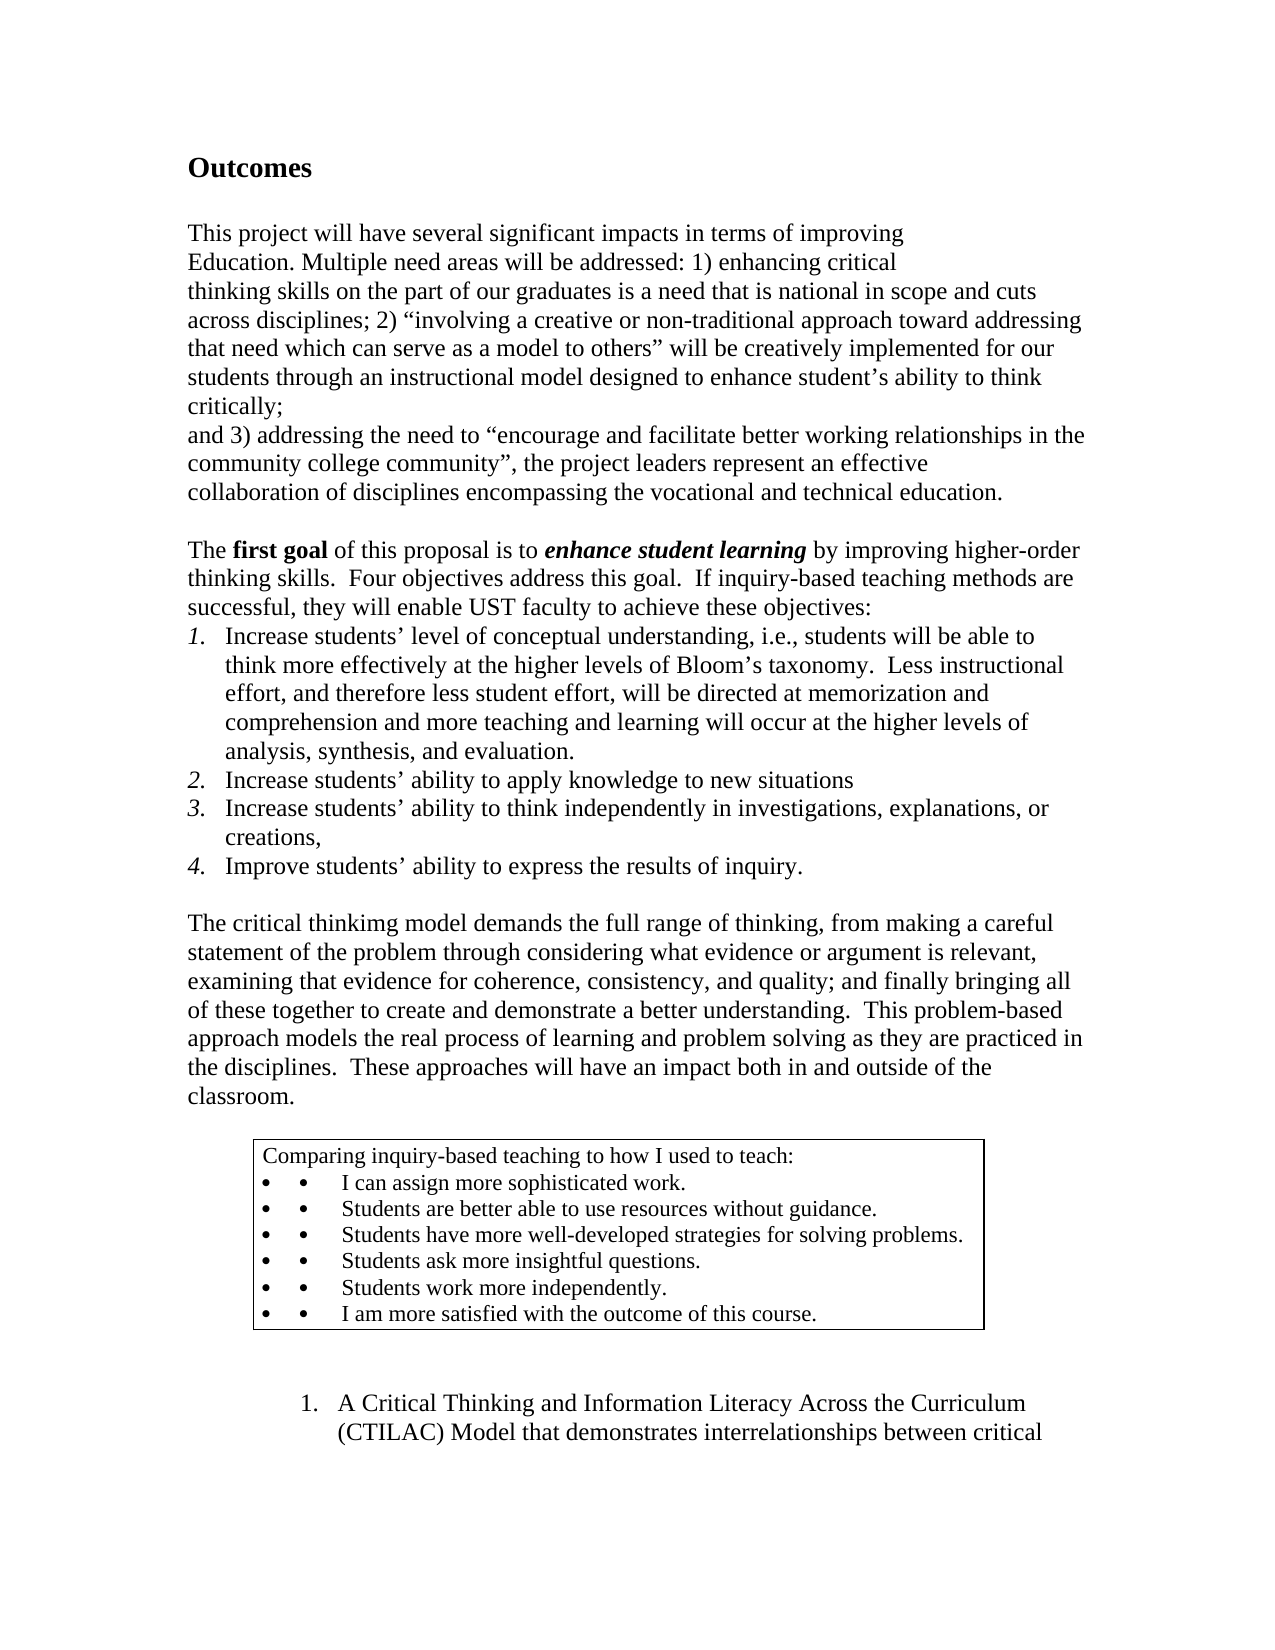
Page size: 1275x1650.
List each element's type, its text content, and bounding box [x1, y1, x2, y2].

list  I can assign more sophisticated work. [254, 1165, 983, 1191]
list  Students are better able to use resources without guidance. [254, 1191, 983, 1218]
list Increase students’ ability to think independently in investigations, explanations, or creations, [187, 793, 1087, 851]
text collaboration of disciplines encompassing the vocational and technical education. [187, 477, 1087, 506]
list Improve students’ ability to express the results of inquiry. [187, 851, 1087, 880]
text This project will have several significant impacts in terms of improving [187, 218, 1087, 247]
text and 3) addressing the need to “encourage and facilitate better working relationships in the [187, 420, 1087, 448]
text Comparing inquiry-based teaching to how I used to teach: [254, 1140, 983, 1165]
list  Students ask more insightful questions. [254, 1244, 983, 1270]
list  Students have more well-developed strategies for solving problems. [254, 1218, 983, 1244]
list Increase students’ level of conceptual understanding, i.e., students will be able to think more effectively at the higher levels of Bloom’s taxonomy. Less instructional effort, and therefore less student effort, will be directed at memorization and comprehension and more teaching and learning will occur at the higher levels of analysis, synthesis, and evaluation. [187, 621, 1087, 765]
subtitle Outcomes [187, 150, 1087, 183]
list A Critical Thinking and Information Literacy Across the Curriculum (CTILAC) Model that demonstrates interrelationships between critical [300, 1388, 1087, 1445]
list  Students work more independently. [254, 1270, 983, 1297]
list Increase students’ ability to apply knowledge to new situations [187, 765, 1087, 793]
text Education. Multiple need areas will be addressed: 1) enhancing critical [187, 247, 1087, 276]
list  I am more satisfied with the outcome of this course. [254, 1297, 983, 1329]
text The critical thinkimg model demands the full range of thinking, from making a careful statement of the problem through considering what evidence or argument is relevant, examining that evidence for coherence, consistency, and quality; and finally bringing all of these together to create and demonstrate a better understanding. This problem-based approach models the real process of learning and problem solving as they are practiced in the disciplines. These approaches will have an impact both in and outside of the classroom. [187, 908, 1087, 1110]
text The first goal of this proposal is to enhance student learning by improving higher-order thinking skills. Four objectives address this goal. If inquiry-based teaching methods are successful, they will enable UST faculty to achieve these objectives: [187, 535, 1087, 621]
text community college community”, the project leaders represent an effective [187, 448, 1087, 477]
text thinking skills on the part of our graduates is a need that is national in scope and cuts across disciplines; 2) “involving a creative or non-traditional approach toward addressing that need which can serve as a model to others” will be creatively implemented for our students through an instructional model designed to enhance student’s ability to think critically; [187, 276, 1087, 420]
